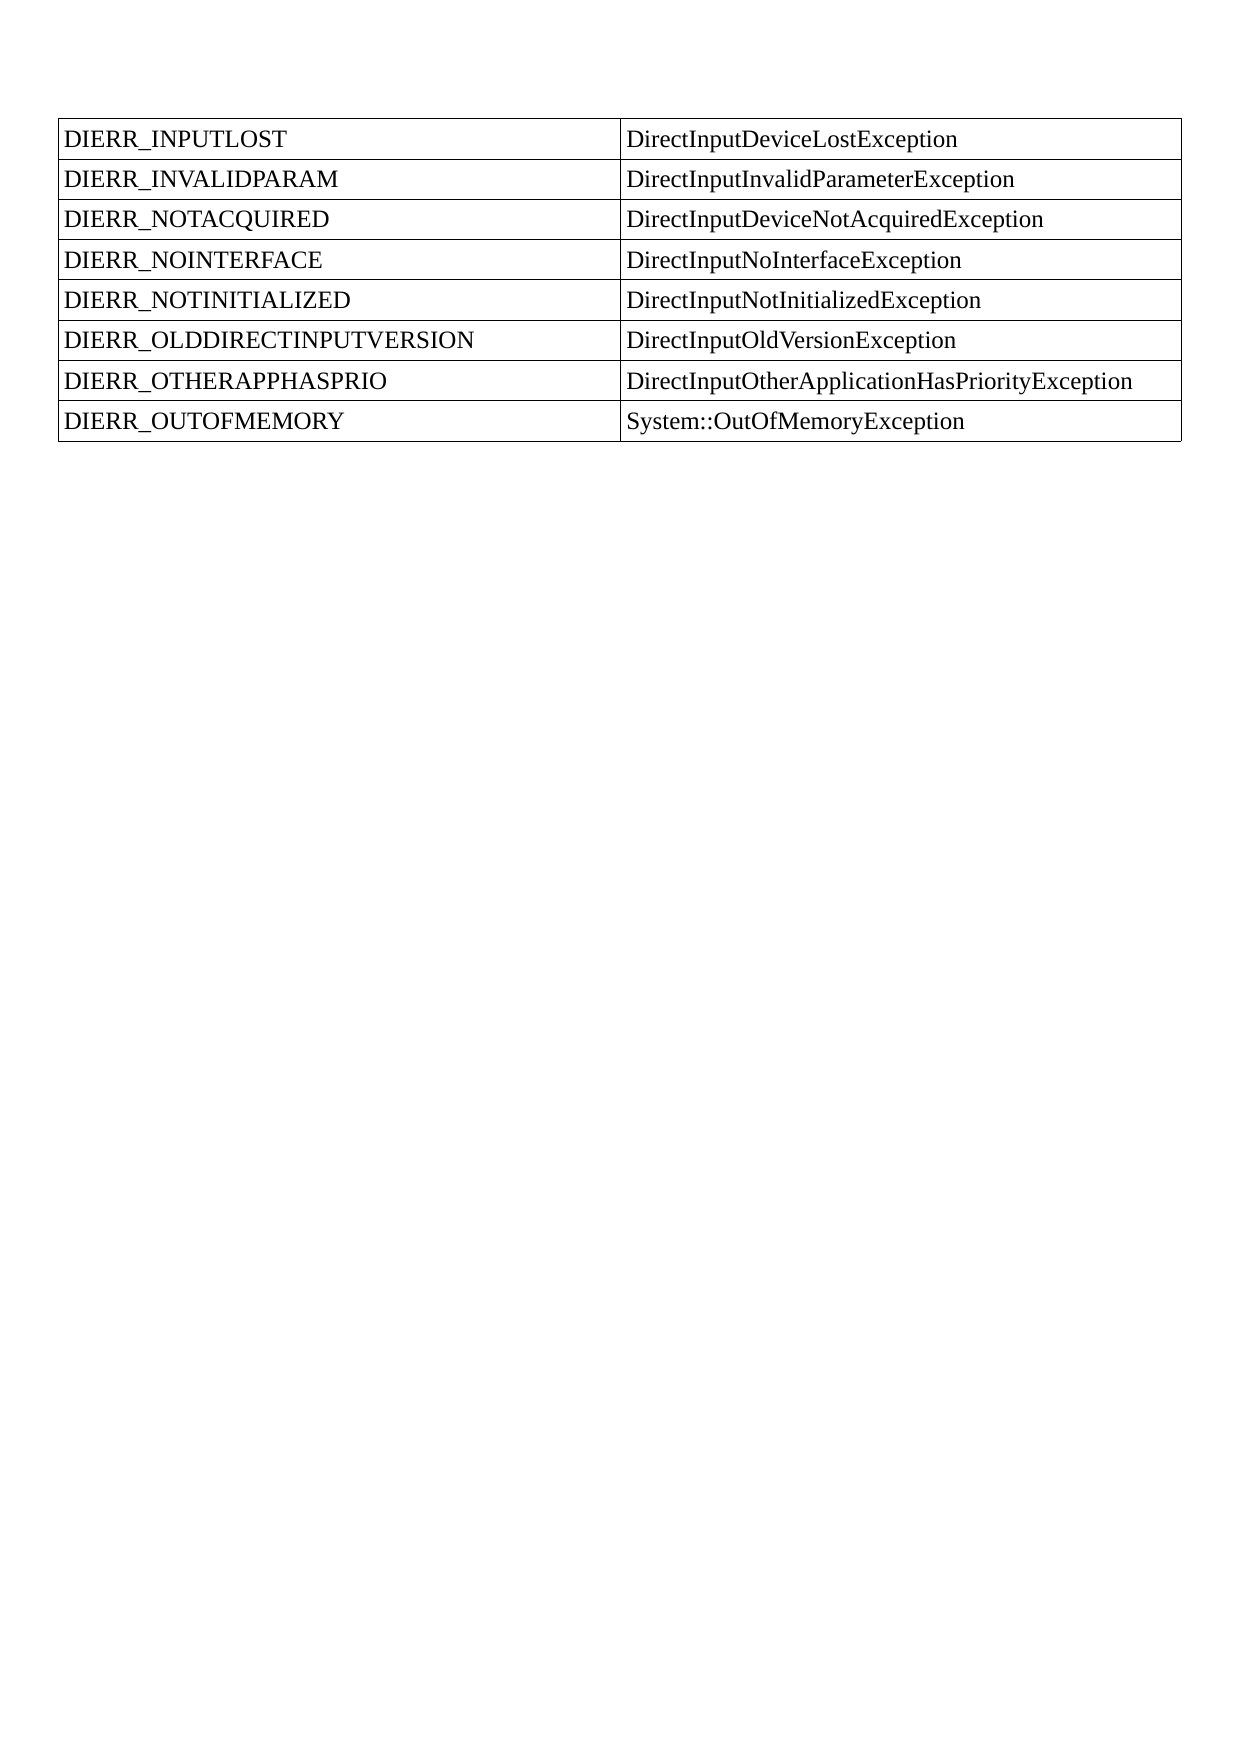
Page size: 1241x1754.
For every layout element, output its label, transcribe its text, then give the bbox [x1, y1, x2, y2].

table_cell DIERR_OLDDIRECTINPUTVERSION [59, 321, 620, 360]
table_cell System::OutOfMemoryException [621, 401, 1181, 441]
table_cell DIERR_INPUTLOST [59, 119, 620, 158]
table_cell DIERR_NOTINITIALIZED [59, 280, 620, 320]
table_cell DirectInputOtherApplicationHasPriorityException [621, 361, 1181, 400]
table_cell DIERR_OUTOFMEMORY [59, 401, 620, 441]
table_cell DIERR_OTHERAPPHASPRIO [59, 361, 620, 400]
table_cell DirectInputDeviceLostException [621, 119, 1181, 158]
table_cell DirectInputNoInterfaceException [621, 240, 1181, 279]
table_cell DirectInputDeviceNotAcquiredException [621, 200, 1181, 239]
table_cell DIERR_NOINTERFACE [59, 240, 620, 279]
table_cell DIERR_INVALIDPARAM [59, 160, 620, 199]
table_cell DirectInputInvalidParameterException [621, 160, 1181, 199]
table_cell DirectInputNotInitializedException [621, 280, 1181, 320]
table_cell DirectInputOldVersionException [621, 321, 1181, 360]
table_cell DIERR_NOTACQUIRED [59, 200, 620, 239]
